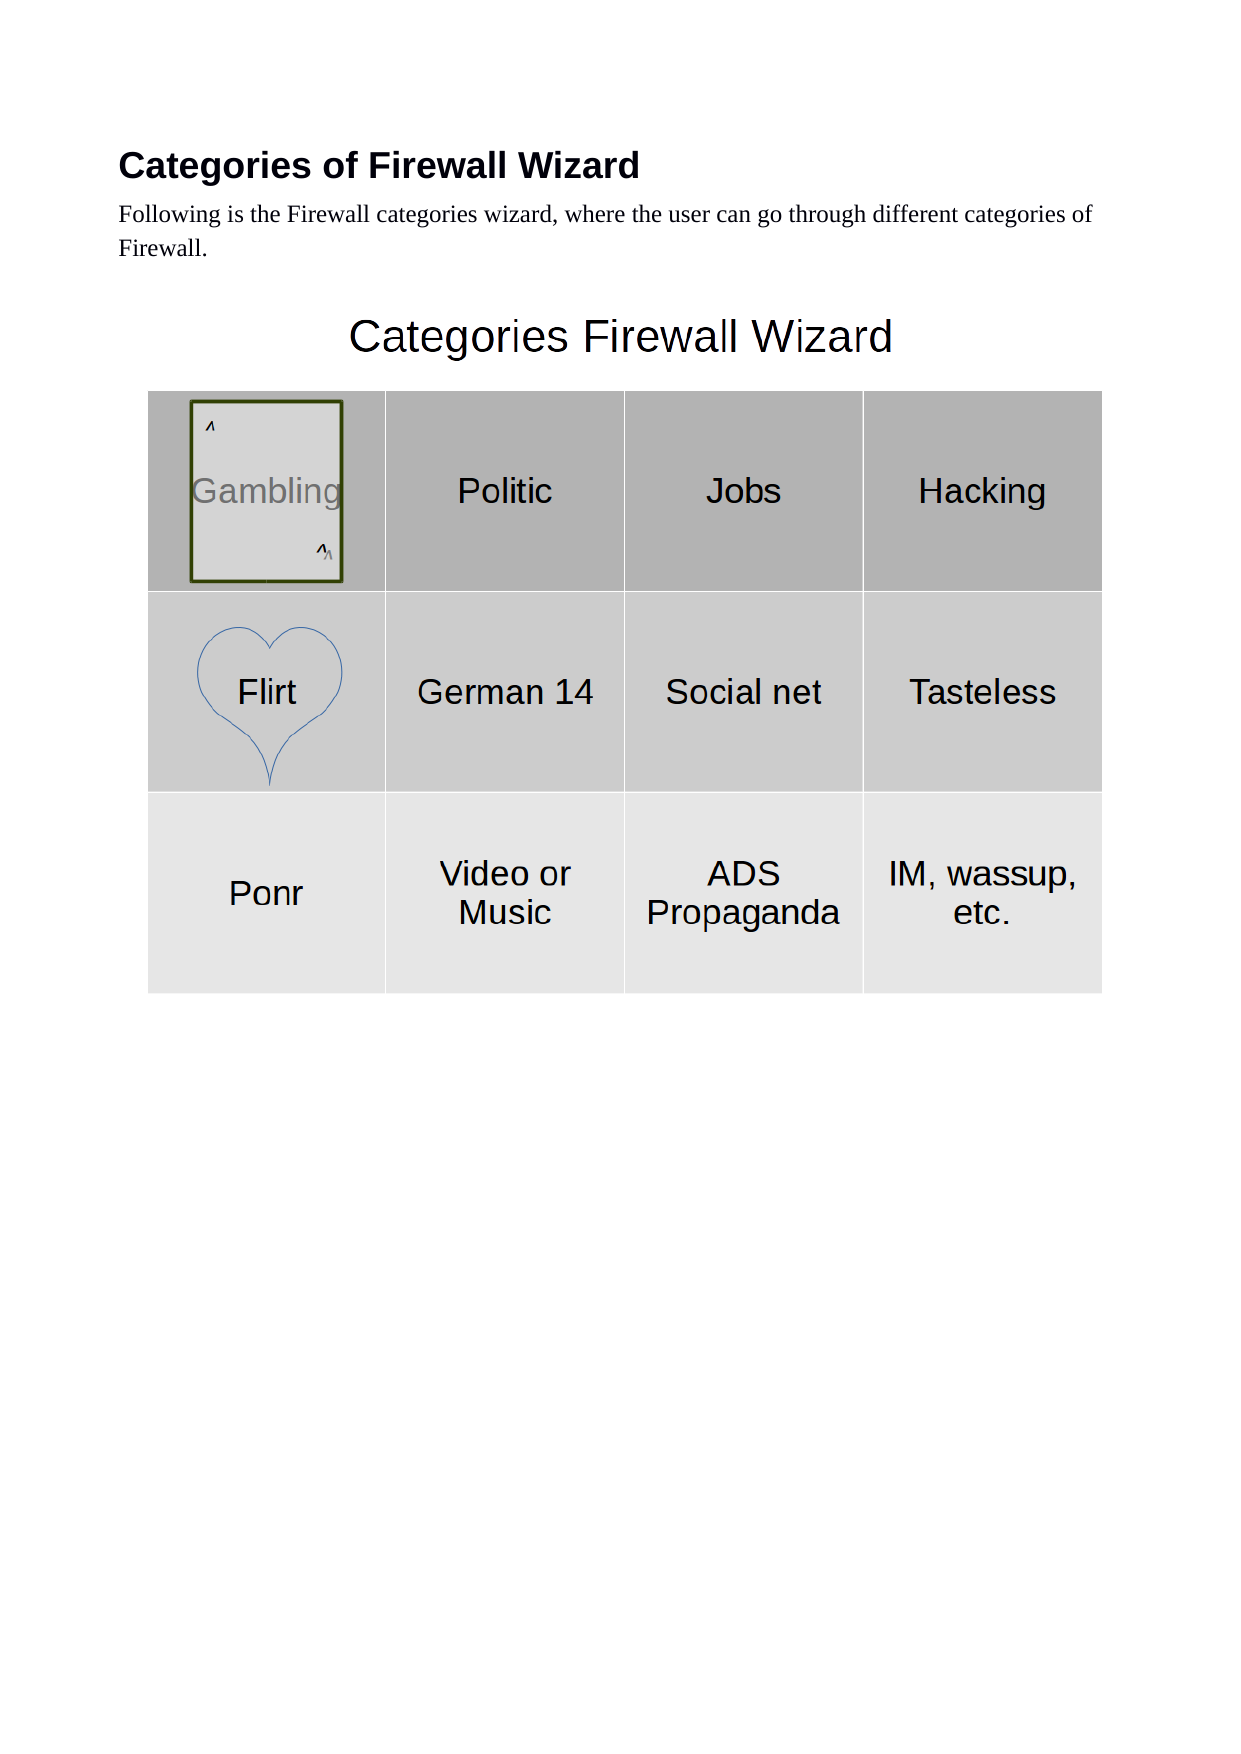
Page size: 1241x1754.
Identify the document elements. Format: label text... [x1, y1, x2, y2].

picture [118, 282, 1123, 1036]
text Following is the Firewall categories wizard, where the user can go through different categories of Firewall. [118, 199, 1122, 262]
subtitle Categories of Firewall Wizard [118, 143, 1122, 186]
